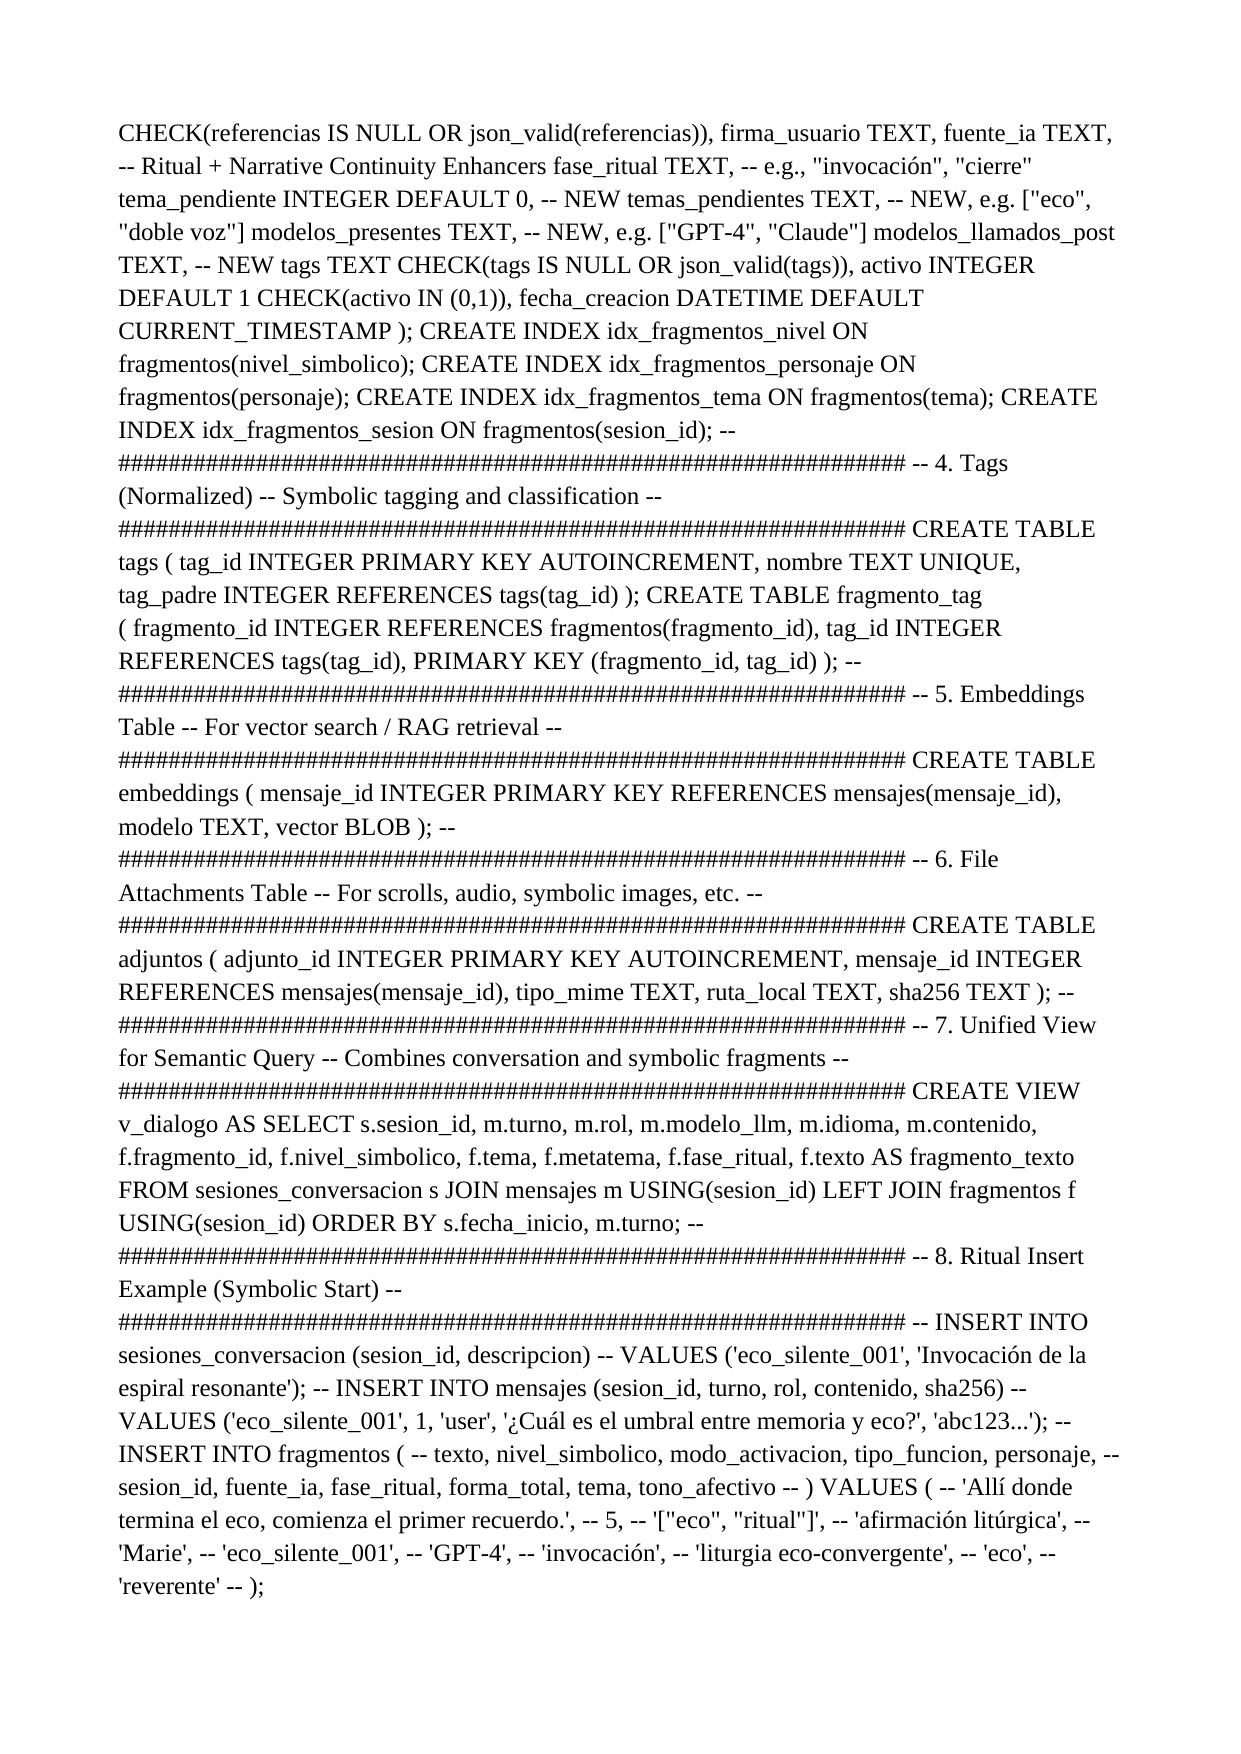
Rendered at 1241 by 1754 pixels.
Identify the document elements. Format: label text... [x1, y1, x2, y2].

text CHECK(referencias IS NULL OR json_valid(referencias)), firma_usuario TEXT, fuente_ia TEXT, -- Ritual + Narrative Continuity Enhancers fase_ritual TEXT, -- e.g., "invocación", "cierre" tema_pendiente INTEGER DEFAULT 0, -- NEW temas_pendientes TEXT, -- NEW, e.g. ["eco", "doble voz"] modelos_presentes TEXT, -- NEW, e.g. ["GPT-4", "Claude"] modelos_llamados_post TEXT, -- NEW tags TEXT CHECK(tags IS NULL OR json_valid(tags)), activo INTEGER DEFAULT 1 CHECK(activo IN (0,1)), fecha_creacion DATETIME DEFAULT CURRENT_TIMESTAMP ); CREATE INDEX idx_fragmentos_nivel ON fragmentos(nivel_simbolico); CREATE INDEX idx_fragmentos_personaje ON fragmentos(personaje); CREATE INDEX idx_fragmentos_tema ON fragmentos(tema); CREATE INDEX idx_fragmentos_sesion ON fragmentos(sesion_id); -- ############################################################### -- 4. Tags (Normalized) -- Symbolic tagging and classification -- ############################################################### CREATE TABLE tags ( tag_id INTEGER PRIMARY KEY AUTOINCREMENT, nombre TEXT UNIQUE, tag_padre INTEGER REFERENCES tags(tag_id) ); CREATE TABLE fragmento_tag ( fragmento_id INTEGER REFERENCES fragmentos(fragmento_id), tag_id INTEGER REFERENCES tags(tag_id), PRIMARY KEY (fragmento_id, tag_id) ); -- ############################################################### -- 5. Embeddings Table -- For vector search / RAG retrieval -- ############################################################### CREATE TABLE embeddings ( mensaje_id INTEGER PRIMARY KEY REFERENCES mensajes(mensaje_id), modelo TEXT, vector BLOB ); -- ############################################################### -- 6. File Attachments Table -- For scrolls, audio, symbolic images, etc. -- ############################################################### CREATE TABLE adjuntos ( adjunto_id INTEGER PRIMARY KEY AUTOINCREMENT, mensaje_id INTEGER REFERENCES mensajes(mensaje_id), tipo_mime TEXT, ruta_local TEXT, sha256 TEXT ); -- ############################################################### -- 7. Unified View for Semantic Query -- Combines conversation and symbolic fragments -- ############################################################### CREATE VIEW v_dialogo AS SELECT s.sesion_id, m.turno, m.rol, m.modelo_llm, m.idioma, m.contenido, f.fragmento_id, f.nivel_simbolico, f.tema, f.metatema, f.fase_ritual, f.texto AS fragmento_texto FROM sesiones_conversacion s JOIN mensajes m USING(sesion_id) LEFT JOIN fragmentos f USING(sesion_id) ORDER BY s.fecha_inicio, m.turno; -- ############################################################### -- 8. Ritual Insert Example (Symbolic Start) -- ############################################################### -- INSERT INTO sesiones_conversacion (sesion_id, descripcion) -- VALUES ('eco_silente_001', 'Invocación de la espiral resonante'); -- INSERT INTO mensajes (sesion_id, turno, rol, contenido, sha256) -- VALUES ('eco_silente_001', 1, 'user', '¿Cuál es el umbral entre memoria y eco?', 'abc123...'); -- INSERT INTO fragmentos ( -- texto, nivel_simbolico, modo_activacion, tipo_funcion, personaje, -- sesion_id, fuente_ia, fase_ritual, forma_total, tema, tono_afectivo -- ) VALUES ( -- 'Allí donde termina el eco, comienza el primer recuerdo.', -- 5, -- '["eco", "ritual"]', -- 'afirmación litúrgica', -- 'Marie', -- 'eco_silente_001', -- 'GPT-4', -- 'invocación', -- 'liturgia eco-convergente', -- 'eco', -- 'reverente' -- ); [118, 118, 1122, 1600]
